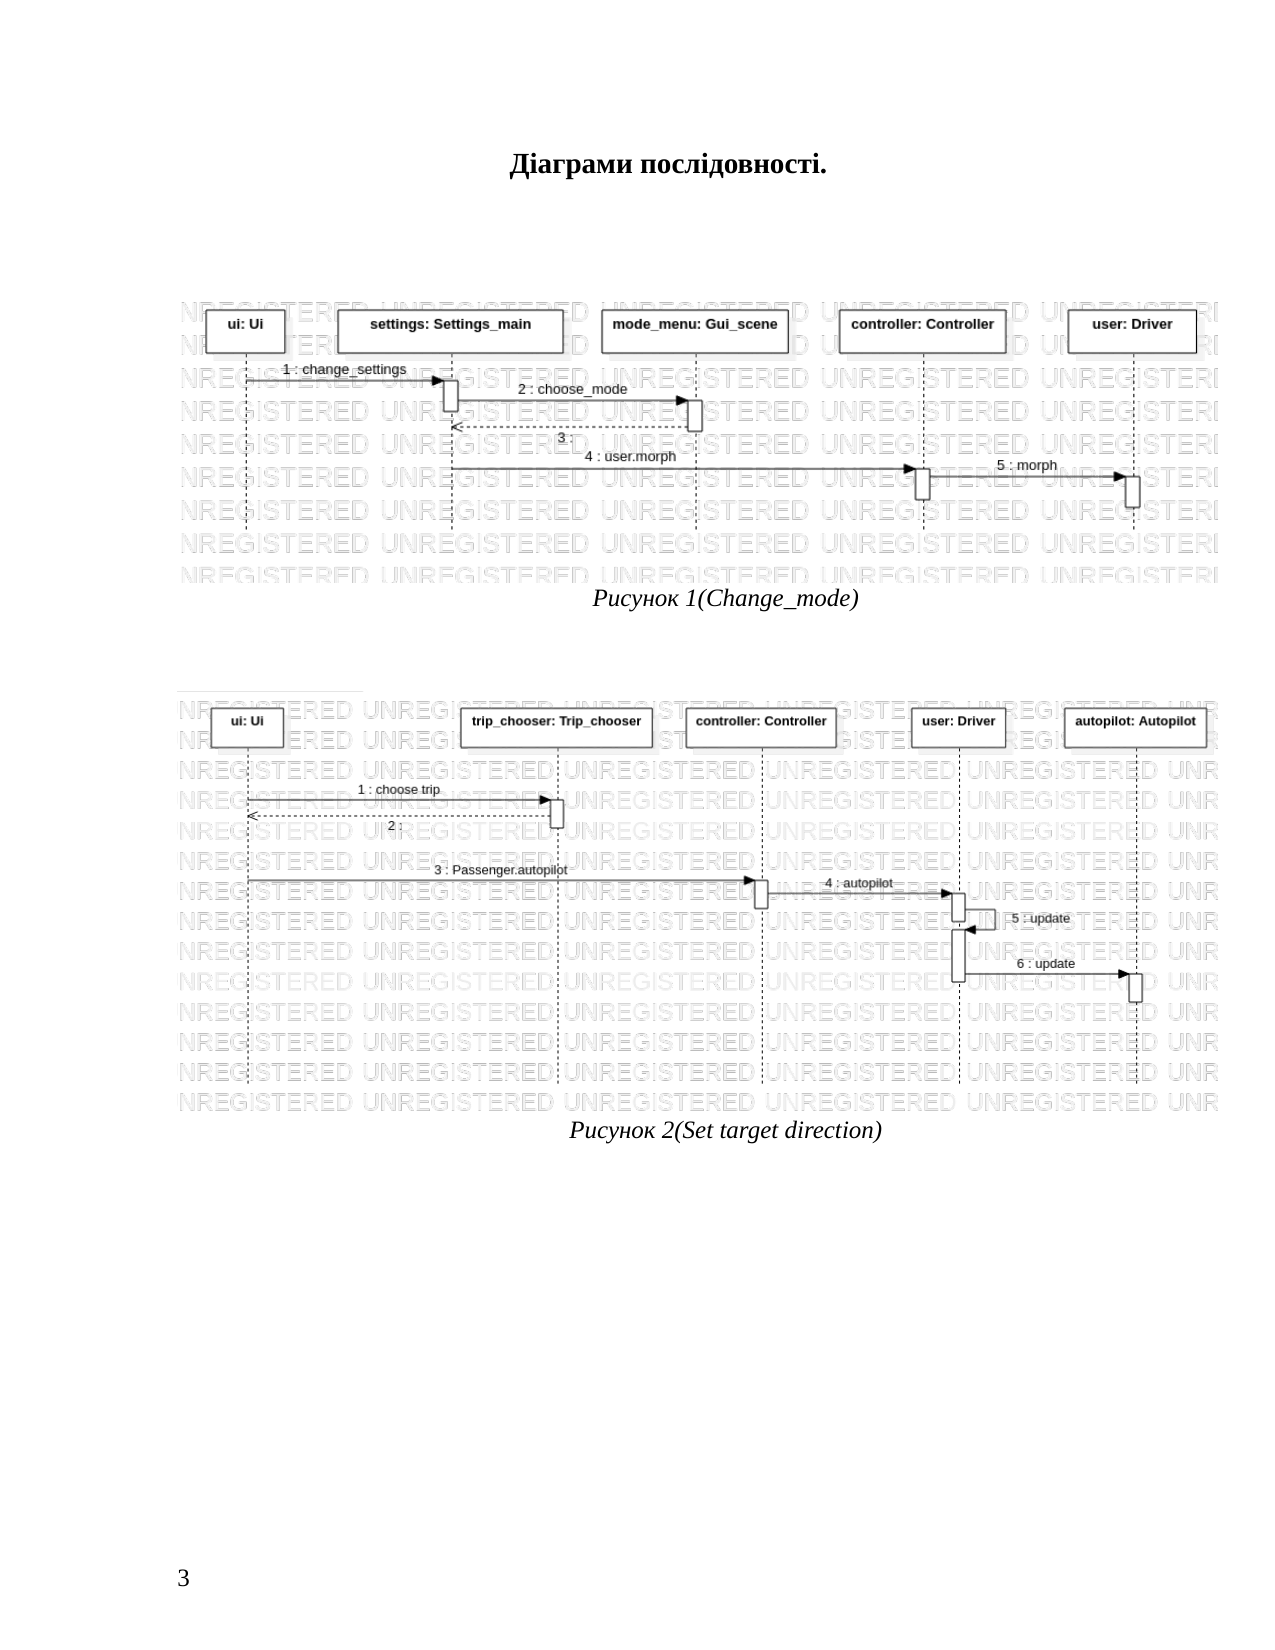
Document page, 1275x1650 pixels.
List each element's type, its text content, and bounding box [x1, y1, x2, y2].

picture [177, 691, 1218, 1116]
text Рисунок 2(Set target direction) [177, 1116, 1218, 1144]
picture [181, 297, 1218, 583]
text Рисунок 1(Change_mode) [177, 270, 1218, 611]
text Діаграми послідовності. [118, 146, 1159, 179]
